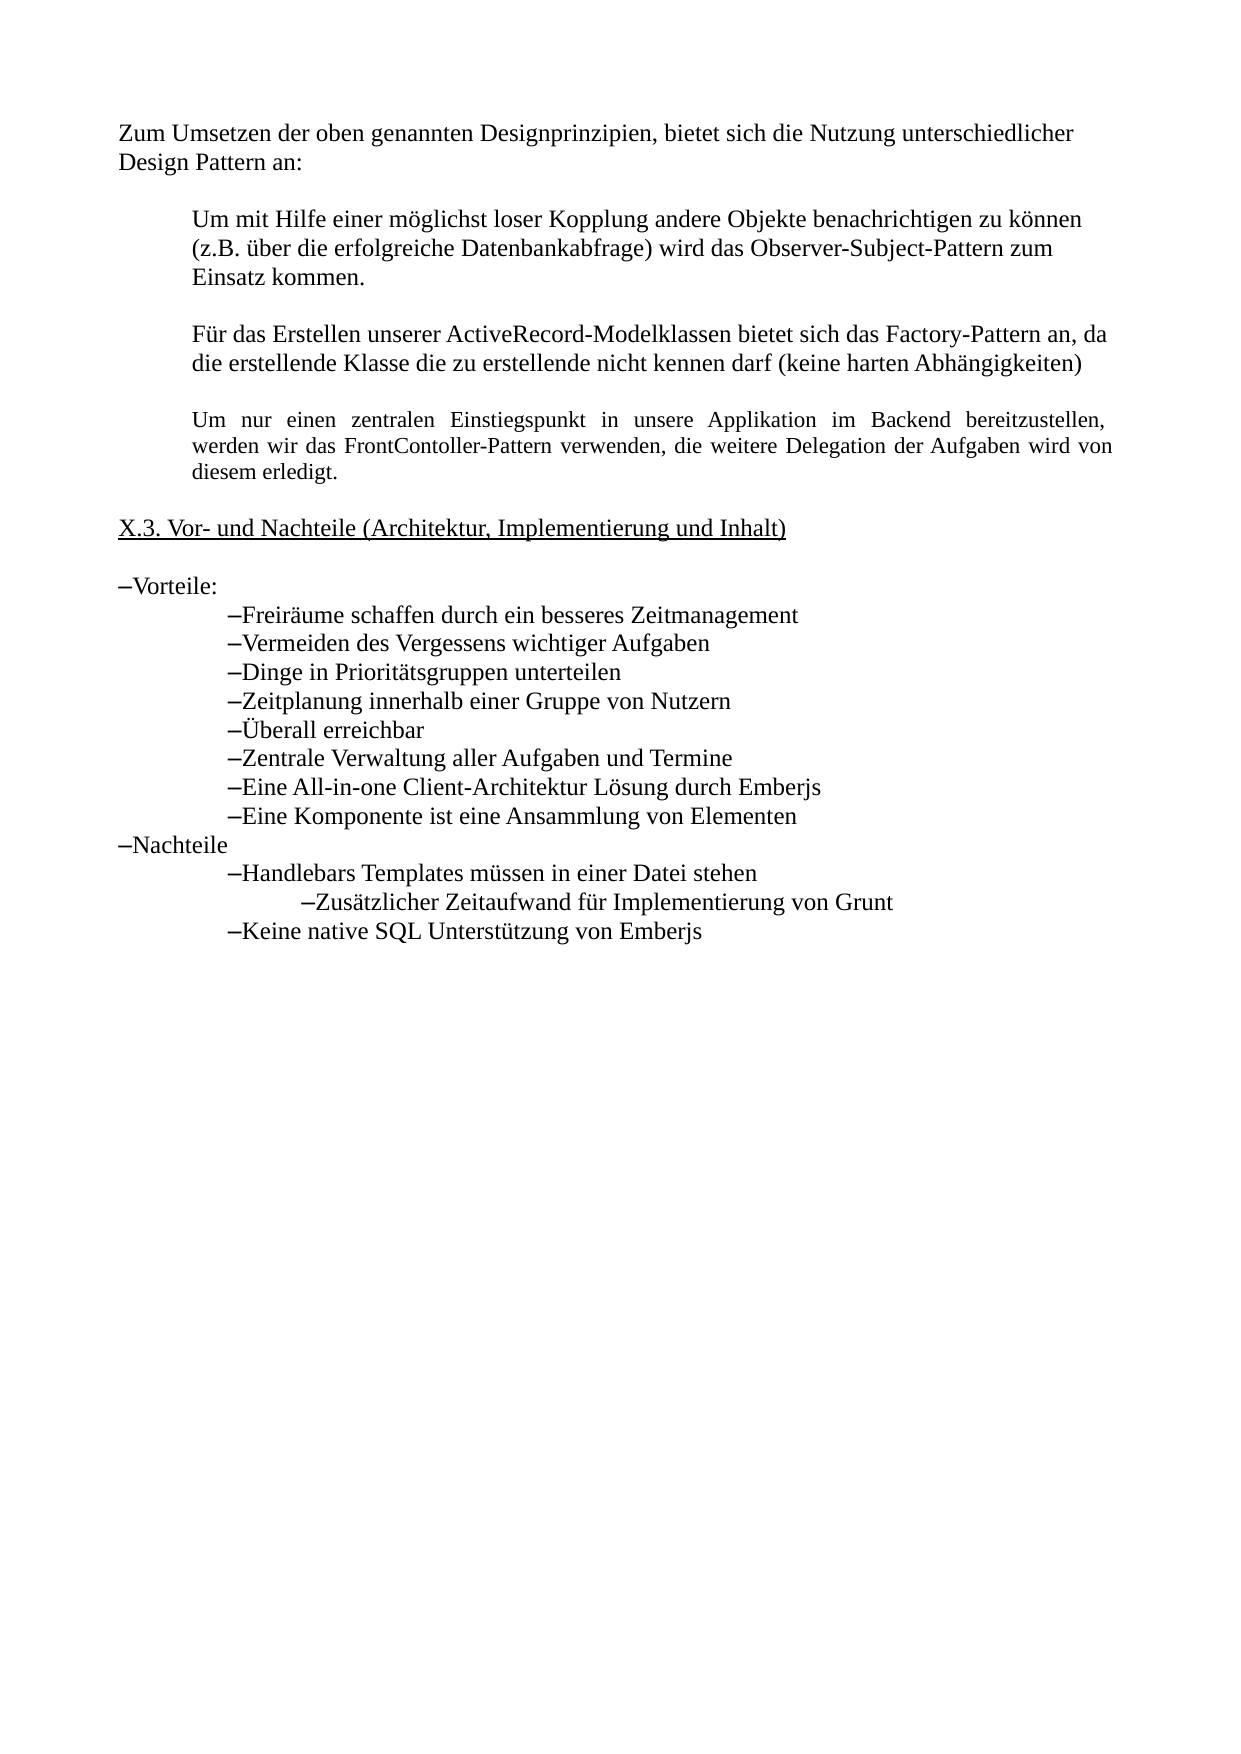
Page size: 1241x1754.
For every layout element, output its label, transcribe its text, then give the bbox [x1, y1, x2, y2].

list Eine Komponente ist eine Ansammlung von Elementen [228, 801, 1122, 830]
list Nachteile [118, 830, 1122, 858]
list Zeitplanung innerhalb einer Gruppe von Nutzern [228, 686, 1122, 715]
list Überall erreichbar [228, 715, 1122, 743]
text Um nur einen zentralen Einstiegspunkt in unsere Applikation im Backend bereitzustellen, werden wir das FrontContoller-Pattern verwenden, die weitere Delegation der Aufgaben wird von diesem erledigt. [118, 406, 1122, 485]
list Handlebars Templates müssen in einer Datei stehen [228, 858, 1122, 887]
list Dinge in Prioritätsgruppen unterteilen [228, 657, 1122, 686]
list Keine native SQL Unterstützung von Emberjs [228, 916, 1122, 945]
list Zusätzlicher Zeitaufwand für Implementierung von Grunt [301, 887, 1122, 916]
text Für das Erstellen unserer ActiveRecord-Modelklassen bietet sich das Factory-Pattern an, da die erstellende Klasse die zu erstellende nicht kennen darf (keine harten Abhängigkeiten) [118, 319, 1122, 377]
text X.3. Vor- und Nachteile (Architektur, Implementierung und Inhalt) [118, 513, 1122, 542]
list Freiräume schaffen durch ein besseres Zeitmanagement [228, 600, 1122, 628]
list Vermeiden des Vergessens wichtiger Aufgaben [228, 628, 1122, 657]
text Um mit Hilfe einer möglichst loser Kopplung andere Objekte benachrichtigen zu können (z.B. über die erfolgreiche Datenbankabfrage) wird das Observer-Subject-Pattern zum Einsatz kommen. [118, 204, 1122, 291]
text Zum Umsetzen der oben genannten Designprinzipien, bietet sich die Nutzung unterschiedlicher Design Pattern an: [118, 118, 1122, 176]
list Vorteile: [118, 571, 1122, 600]
list Eine All-in-one Client-Architektur Lösung durch Emberjs [228, 772, 1122, 801]
list Zentrale Verwaltung aller Aufgaben und Termine [228, 743, 1122, 772]
